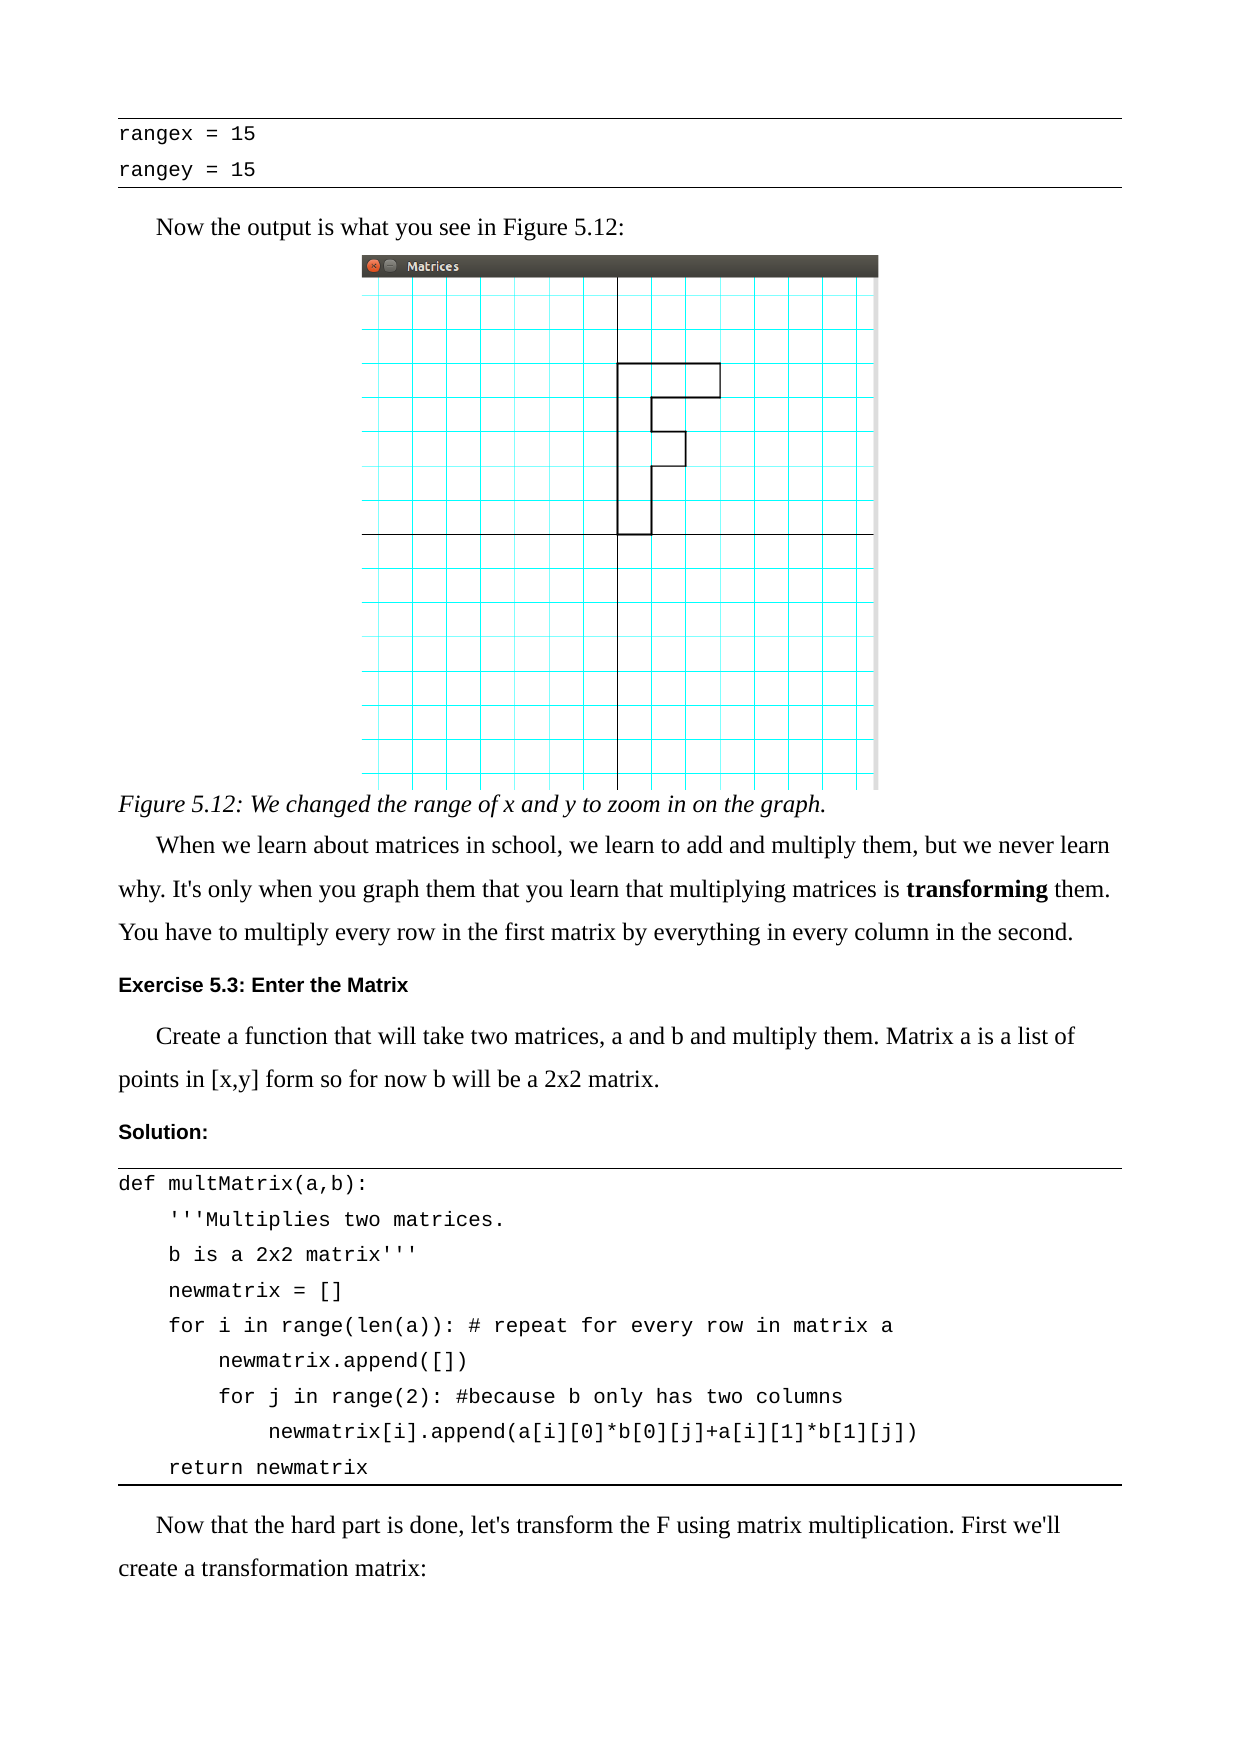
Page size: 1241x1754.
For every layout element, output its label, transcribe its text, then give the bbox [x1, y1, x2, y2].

text newmatrix[i].append(a[i][0]*b[0][j]+a[i][1]*b[1][j]) [118, 1421, 1122, 1445]
text rangex = 15 [118, 119, 1122, 147]
text When we learn about matrices in school, we learn to add and multiply them, but we never learn why. It's only when you graph them that you learn that multiplying matrices is transforming them. You have to multiply every row in the first matrix by everything in every column in the second. [118, 831, 1122, 946]
text for i in range(len(a)): # repeat for every row in matrix a [118, 1315, 1122, 1339]
text Figure 5.12: We changed the range of x and y to zoom in on the graph. [118, 267, 1122, 818]
text newmatrix.append([]) [118, 1350, 1122, 1374]
text for j in range(2): #because b only has two columns [118, 1386, 1122, 1409]
text Now that the hard part is done, let's transform the F using matrix multiplication. First we'll create a transformation matrix: [118, 1510, 1122, 1582]
text return newmatrix [118, 1457, 1122, 1484]
text b is a 2x2 matrix''' [118, 1244, 1122, 1268]
picture [361, 255, 879, 790]
text rangey = 15 [118, 159, 1122, 187]
text Now the output is what you see in Figure 5.12: [118, 212, 1122, 241]
text def multMatrix(a,b): [118, 1169, 1122, 1197]
text '''Multiplies two matrices. [118, 1209, 1122, 1232]
text Create a function that will take two matrices, a and b and multiply them. Matrix a is a list of points in [x,y] form so for now b will be a 2x2 matrix. [118, 1021, 1122, 1093]
text Exercise 5.3: Enter the Matrix [118, 972, 1122, 996]
text Solution: [118, 1120, 1122, 1144]
text newmatrix = [] [118, 1279, 1122, 1303]
